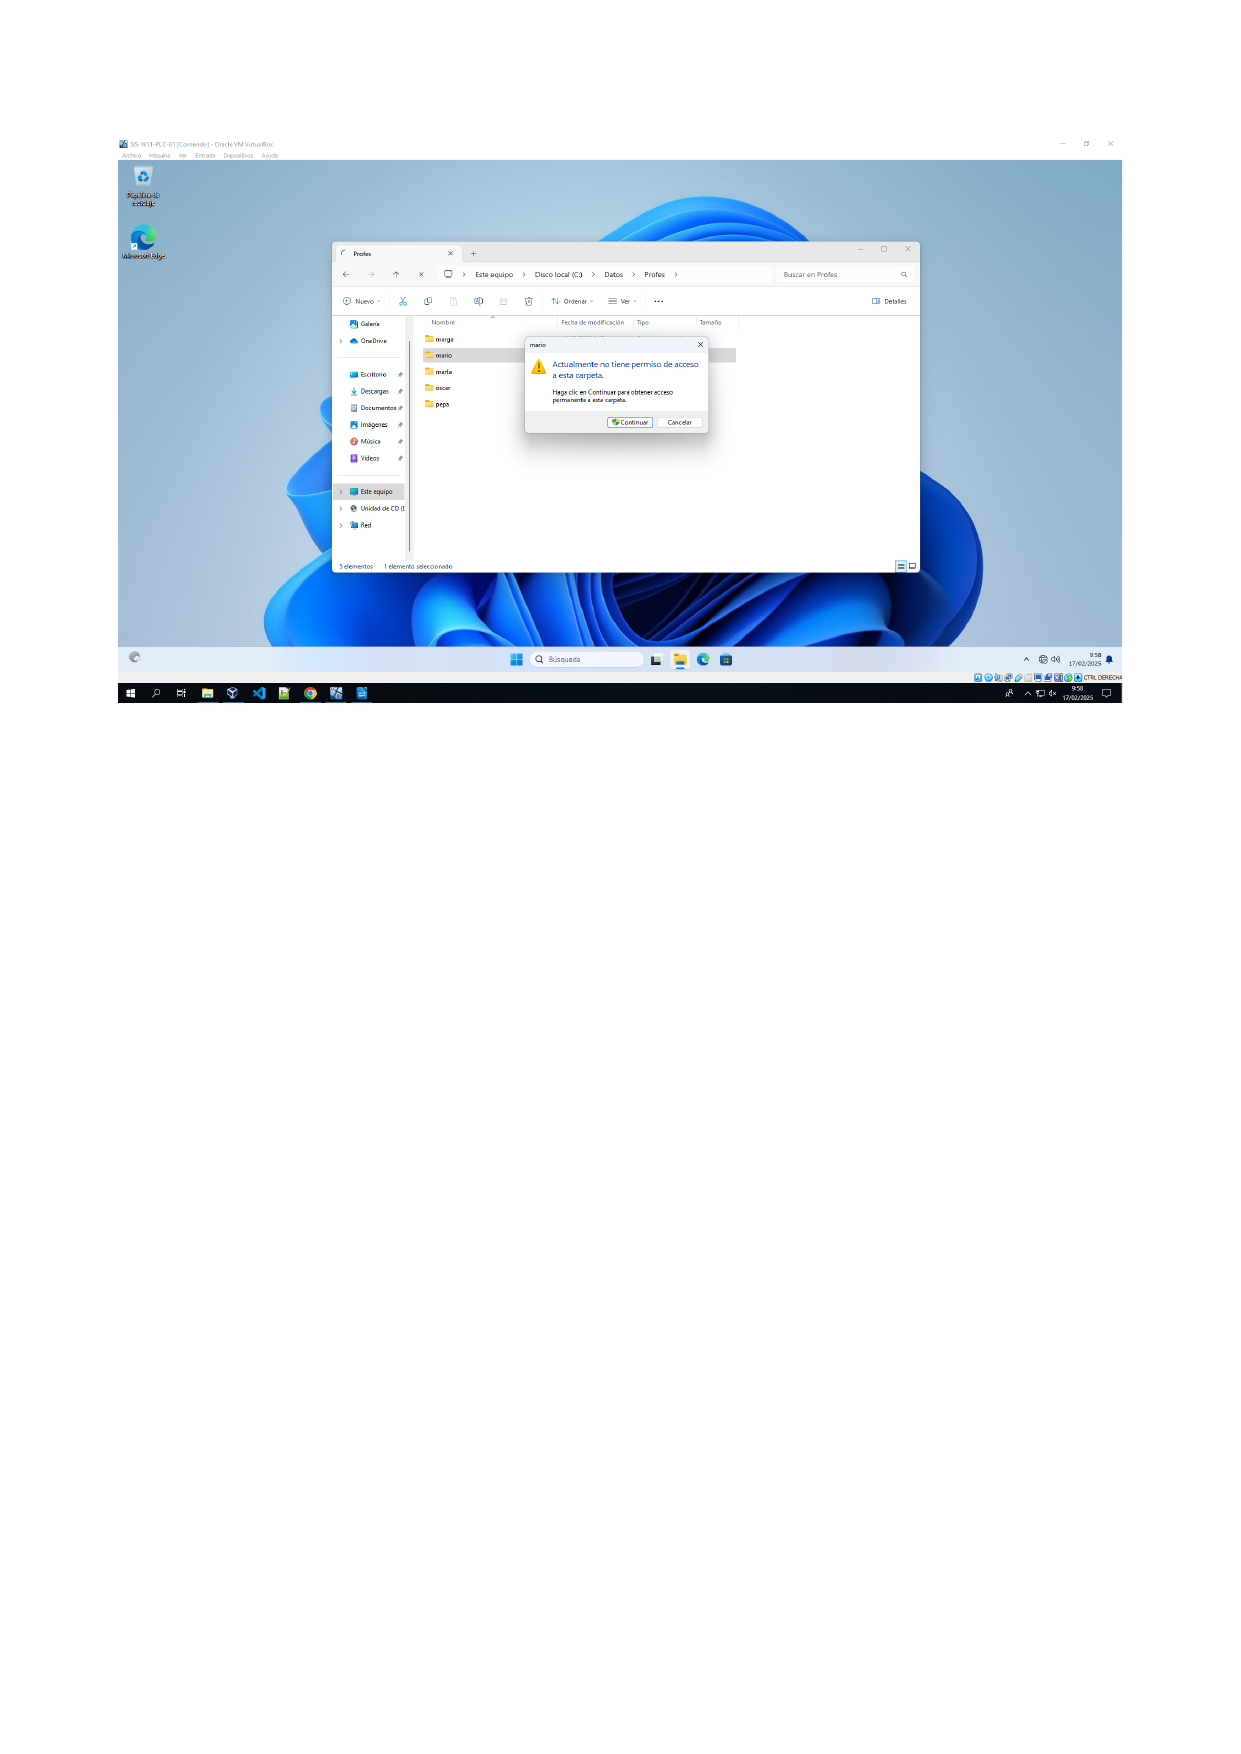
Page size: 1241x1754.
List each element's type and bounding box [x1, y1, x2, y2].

picture [118, 138, 1123, 703]
